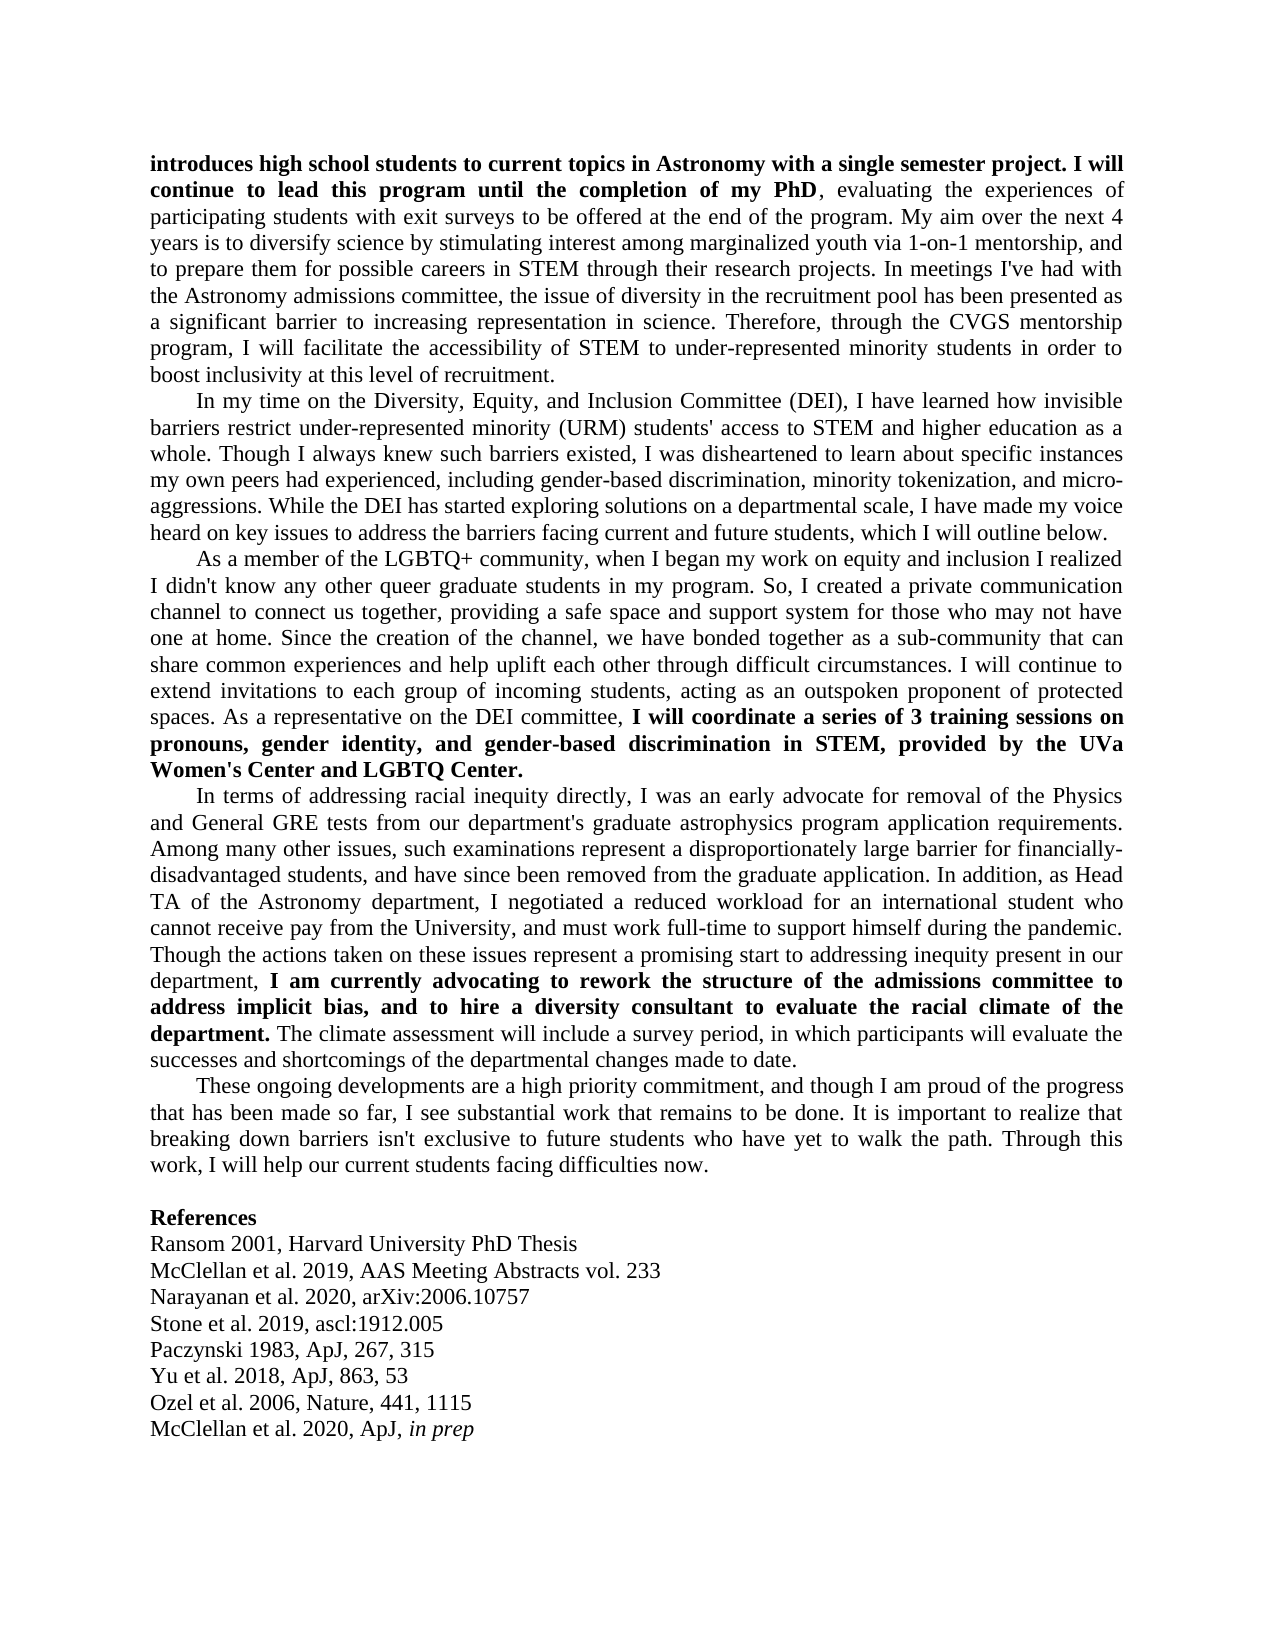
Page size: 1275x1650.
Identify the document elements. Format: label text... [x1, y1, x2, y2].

text In terms of addressing racial inequity directly, I was an early advocate for removal of the Physics and General GRE tests from our department's graduate astrophysics program application requirements. Among many other issues, such examinations represent a disproportionately large barrier for financially-disadvantaged students, and have since been removed from the graduate application. In addition, as Head TA of the Astronomy department, I negotiated a reduced workload for an international student who cannot receive pay from the University, and must work full-time to support himself during the pandemic. Though the actions taken on these issues represent a promising start to addressing inequity present in our department, I am currently advocating to rework the structure of the admissions committee to address implicit bias, and to hire a diversity consultant to evaluate the racial climate of the department. The climate assessment will include a survey period, in which participants will evaluate the successes and shortcomings of the departmental changes made to date. [150, 782, 1125, 1072]
text Paczynski 1983, ApJ, 267, 315 [150, 1336, 1125, 1362]
text Yu et al. 2018, ApJ, 863, 53 [150, 1362, 1125, 1389]
text Stone et al. 2019, ascl:1912.005 [150, 1309, 1125, 1336]
text Ransom 2001, Harvard University PhD Thesis [150, 1231, 1125, 1257]
text McClellan et al. 2020, ApJ, in prep [150, 1415, 1125, 1441]
text As a member of the LGBTQ+ community, when I began my work on equity and inclusion I realized I didn't know any other queer graduate students in my program. So, I created a private communication channel to connect us together, providing a safe space and support system for those who may not have one at home. Since the creation of the channel, we have bonded together as a sub-community that can share common experiences and help uplift each other through difficult circumstances. I will continue to extend invitations to each group of incoming students, acting as an outspoken proponent of protected spaces. As a representative on the DEI committee, I will coordinate a series of 3 training sessions on pronouns, gender identity, and gender-based discrimination in STEM, provided by the UVa Women's Center and LGBTQ Center. [150, 545, 1125, 782]
text References [150, 1204, 1125, 1231]
text introduces high school students to current topics in Astronomy with a single semester project. I will continue to lead this program until the completion of my PhD, evaluating the experiences of participating students with exit surveys to be offered at the end of the program. My aim over the next 4 years is to diversify science by stimulating interest among marginalized youth via 1-on-1 mentorship, and to prepare them for possible careers in STEM through their research projects. In meetings I've had with the Astronomy admissions committee, the issue of diversity in the recruitment pool has been presented as a significant barrier to increasing representation in science. Therefore, through the CVGS mentorship program, I will facilitate the accessibility of STEM to under-represented minority students in order to boost inclusivity at this level of recruitment. [150, 150, 1125, 387]
text Narayanan et al. 2020, arXiv:2006.10757 [150, 1283, 1125, 1309]
text In my time on the Diversity, Equity, and Inclusion Committee (DEI), I have learned how invisible barriers restrict under-represented minority (URM) students' access to STEM and higher education as a whole. Though I always knew such barriers existed, I was disheartened to learn about specific instances my own peers had experienced, including gender-based discrimination, minority tokenization, and micro-aggressions. While the DEI has started exploring solutions on a departmental scale, I have made my voice heard on key issues to address the barriers facing current and future students, which I will outline below. [150, 387, 1125, 545]
text McClellan et al. 2019, AAS Meeting Abstracts vol. 233 [150, 1257, 1125, 1283]
text These ongoing developments are a high priority commitment, and though I am proud of the progress that has been made so far, I see substantial work that remains to be done. It is important to realize that breaking down barriers isn't exclusive to future students who have yet to walk the path. Through this work, I will help our current students facing difficulties now. [150, 1072, 1125, 1178]
text Ozel et al. 2006, Nature, 441, 1115 [150, 1389, 1125, 1415]
